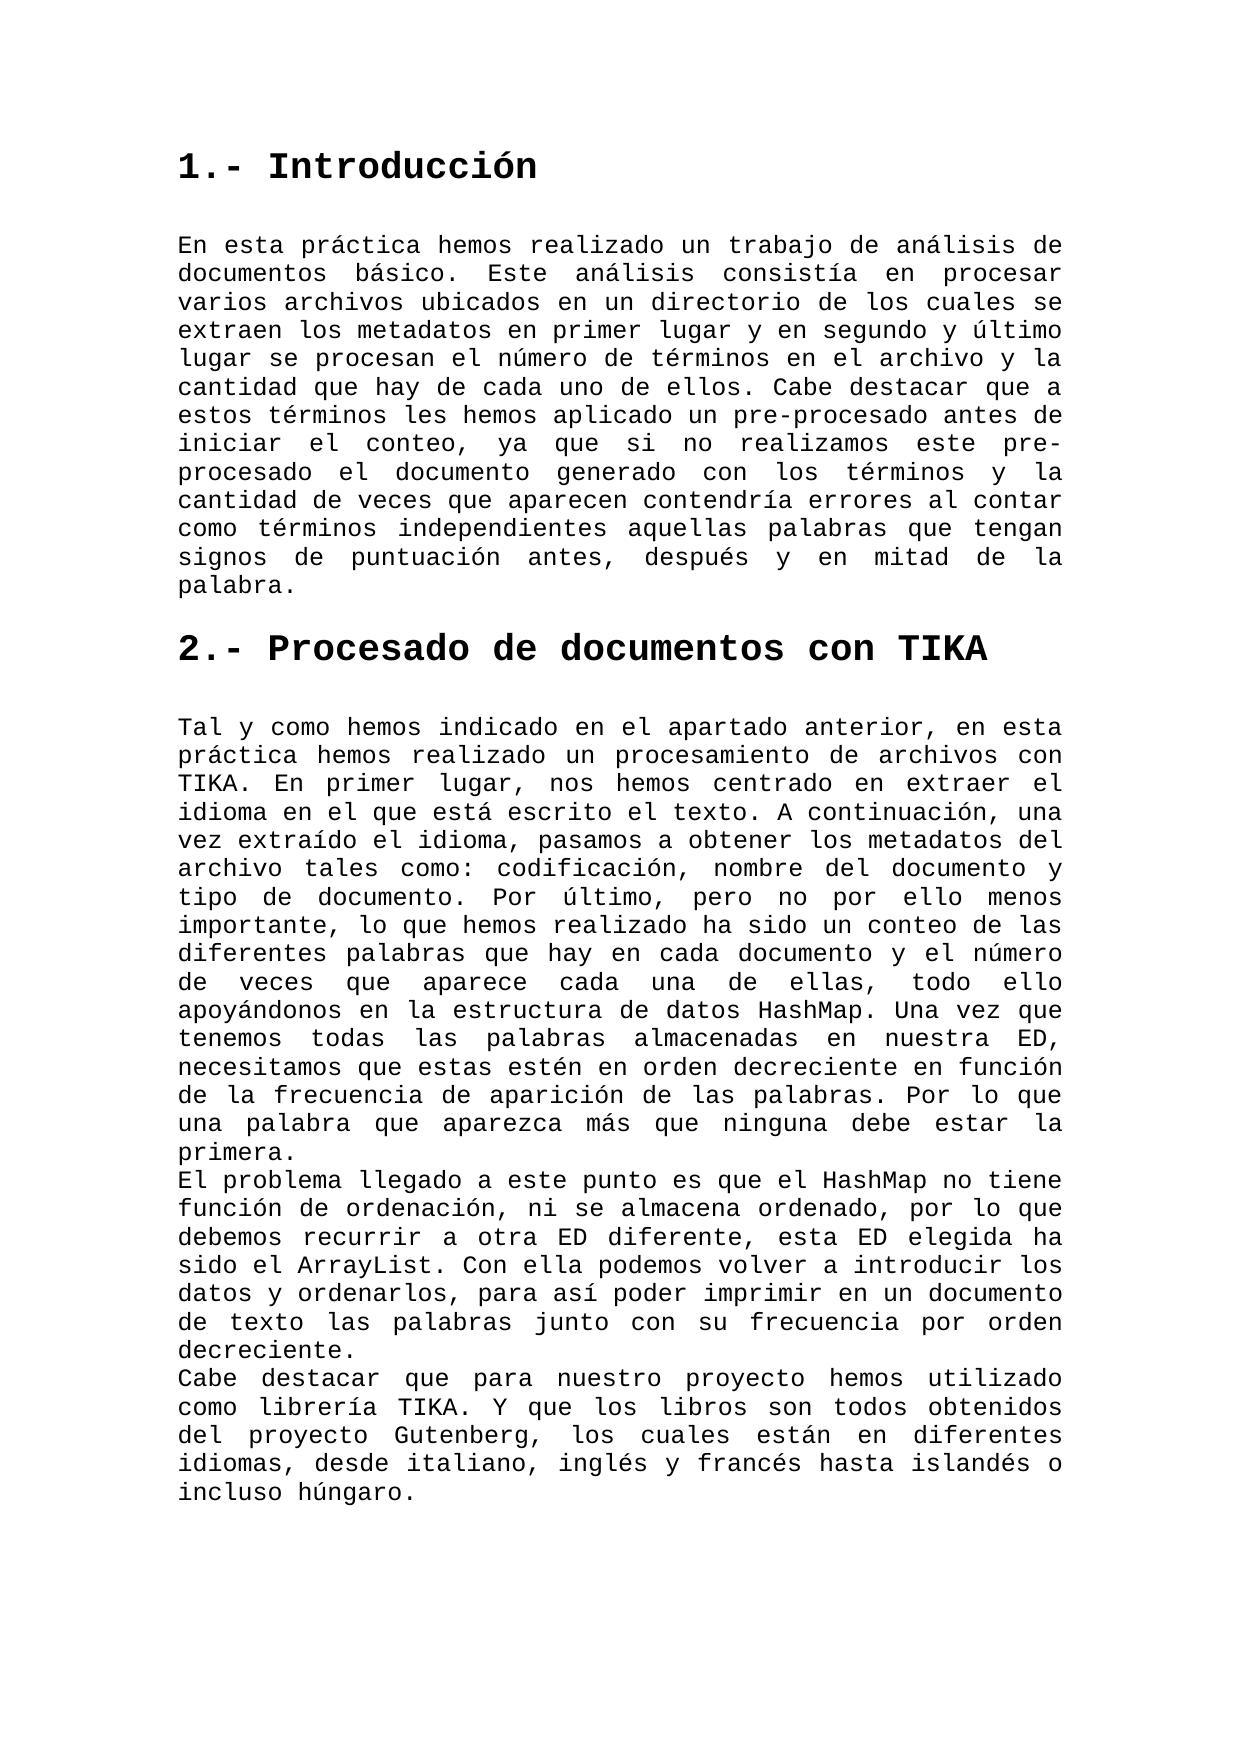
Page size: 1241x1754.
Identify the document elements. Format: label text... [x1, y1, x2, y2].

text Cabe destacar que para nuestro proyecto hemos utilizado como librería TIKA. Y que los libros son todos obtenidos del proyecto Gutenberg, los cuales están en diferentes idiomas, desde italiano, inglés y francés hasta islandés o incluso húngaro. [177, 1366, 1063, 1508]
text En esta práctica hemos realizado un trabajo de análisis de documentos básico. Este análisis consistía en procesar varios archivos ubicados en un directorio de los cuales se extraen los metadatos en primer lugar y en segundo y último lugar se procesan el número de términos en el archivo y la cantidad que hay de cada uno de ellos. Cabe destacar que a estos términos les hemos aplicado un pre-procesado antes de iniciar el conteo, ya que si no realizamos este pre-procesado el documento generado con los términos y la cantidad de veces que aparecen contendría errores al contar como términos independientes aquellas palabras que tengan signos de puntuación antes, después y en mitad de la palabra. [177, 233, 1063, 601]
text Tal y como hemos indicado en el apartado anterior, en esta práctica hemos realizado un procesamiento de archivos con TIKA. En primer lugar, nos hemos centrado en extraer el idioma en el que está escrito el texto. A continuación, una vez extraído el idioma, pasamos a obtener los metadatos del archivo tales como: codificación, nombre del documento y tipo de documento. Por último, pero no por ello menos importante, lo que hemos realizado ha sido un conteo de las diferentes palabras que hay en cada documento y el número de veces que aparece cada una de ellas, todo ello apoyándonos en la estructura de datos HashMap. Una vez que tenemos todas las palabras almacenadas en nuestra ED, necesitamos que estas estén en orden decreciente en función de la frecuencia de aparición de las palabras. Por lo que una palabra que aparezca más que ninguna debe estar la primera. [177, 714, 1063, 1168]
text 2.- Procesado de documentos con TIKA [177, 629, 1063, 672]
text 1.- Introducción [177, 148, 1063, 190]
text El problema llegado a este punto es que el HashMap no tiene función de ordenación, ni se almacena ordenado, por lo que debemos recurrir a otra ED diferente, esta ED elegida ha sido el ArrayList. Con ella podemos volver a introducir los datos y ordenarlos, para así poder imprimir en un documento de texto las palabras junto con su frecuencia por orden decreciente. [177, 1168, 1063, 1366]
